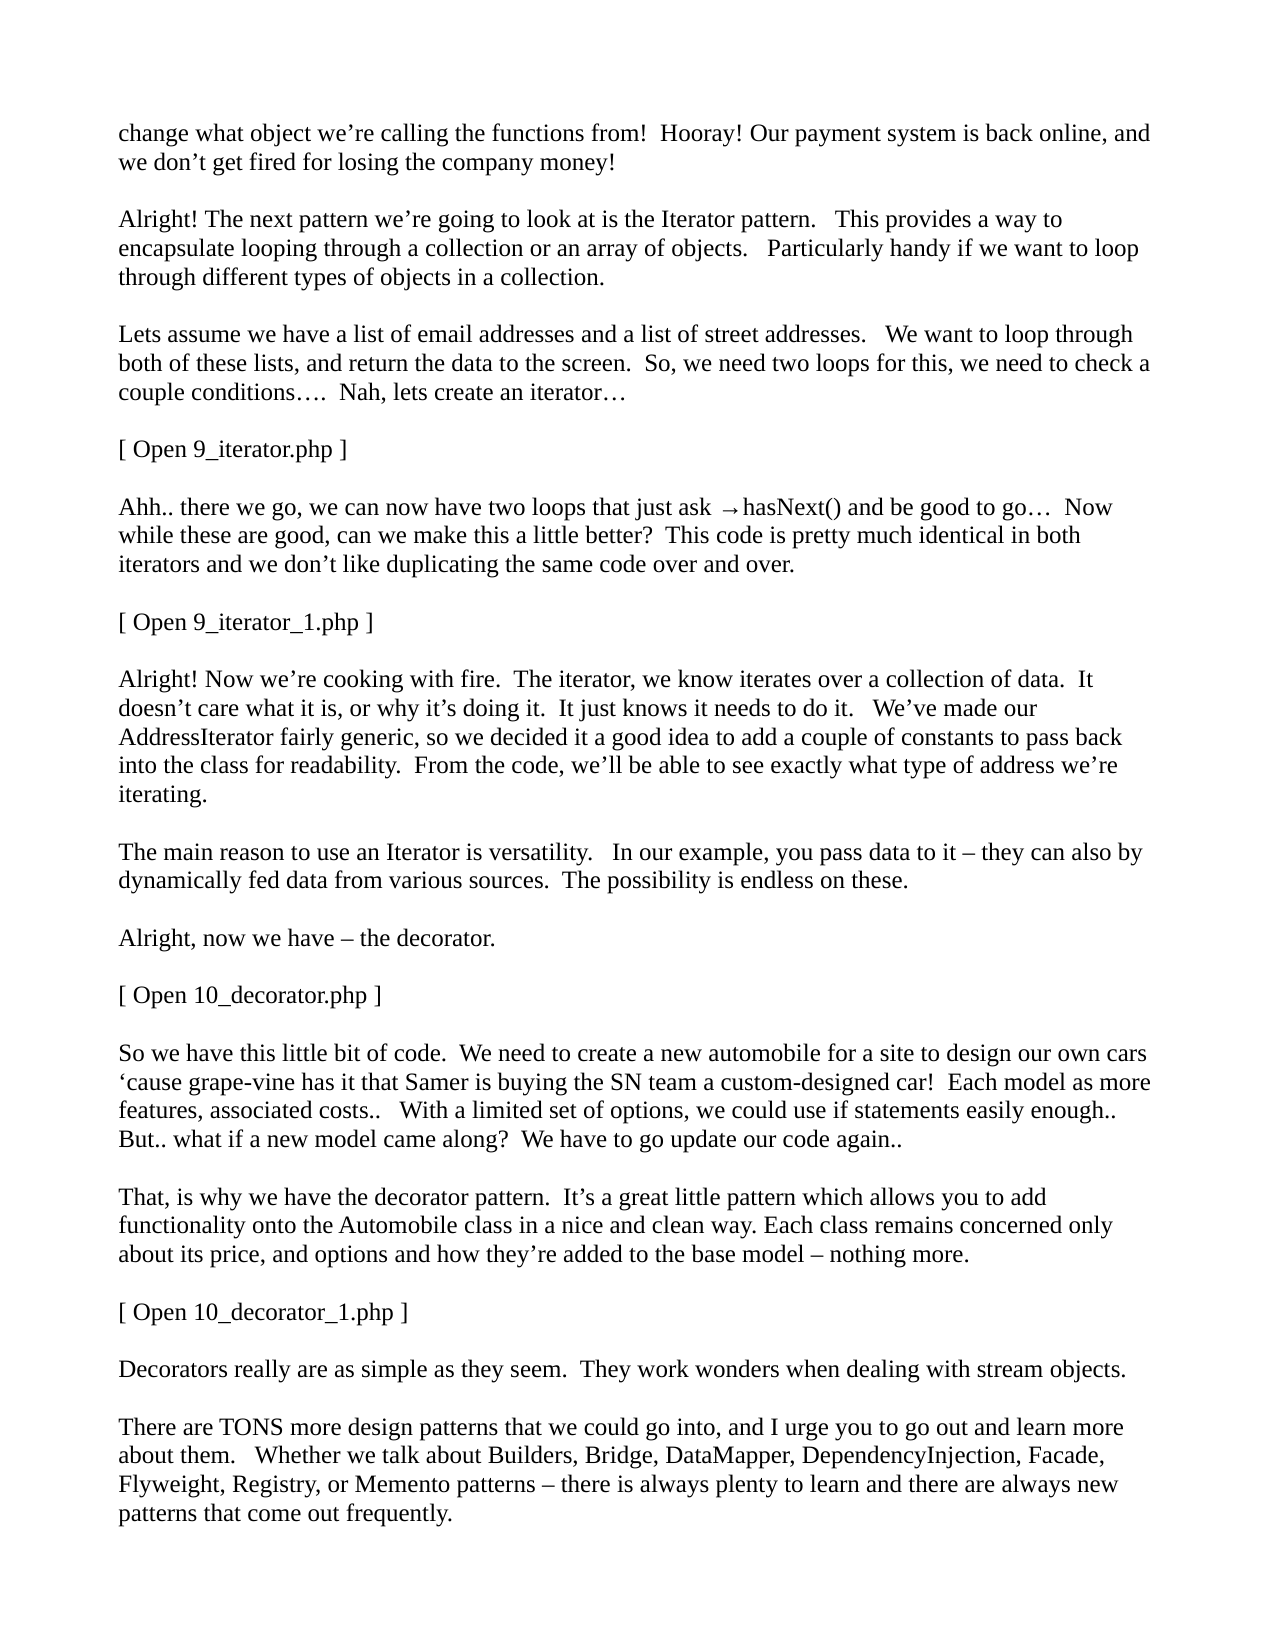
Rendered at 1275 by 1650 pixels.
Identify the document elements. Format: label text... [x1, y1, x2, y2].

text Alright, now we have – the decorator. [ Open 10_decorator.php ] So we have this little bit of code. We need to create a new automobile for a site to design our own cars ‘cause grape-vine has it that Samer is buying the SN team a custom-designed car! Each model as more features, associated costs.. With a limited set of options, we could use if statements easily enough.. But.. what if a new model came along? We have to go update our code again.. That, is why we have the decorator pattern. It’s a great little pattern which allows you to add functionality onto the Automobile class in a nice and clean way. Each class remains concerned only about its price, and options and how they’re added to the base model – nothing more. [118, 923, 1157, 1268]
text [ Open 10_decorator_1.php ] Decorators really are as simple as they seem. They work wonders when dealing with stream objects. There are TONS more design patterns that we could go into, and I urge you to go out and learn more about them. Whether we talk about Builders, Bridge, DataMapper, DependencyInjection, Facade, Flyweight, Registry, or Memento patterns – there is always plenty to learn and there are always new patterns that come out frequently. [118, 1297, 1157, 1527]
text change what object we’re calling the functions from! Hooray! Our payment system is back online, and we don’t get fired for losing the company money! Alright! The next pattern we’re going to look at is the Iterator pattern. This provides a way to encapsulate looping through a collection or an array of objects. Particularly handy if we want to loop through different types of objects in a collection. [118, 118, 1157, 291]
text [ Open 9_iterator_1.php ] [118, 607, 1157, 636]
text Lets assume we have a list of email addresses and a list of street addresses. We want to loop through both of these lists, and return the data to the screen. So, we need two loops for this, we need to check a couple conditions…. Nah, lets create an iterator… [ Open 9_iterator.php ] Ahh.. there we go, we can now have two loops that just ask →hasNext() and be good to go… Now while these are good, can we make this a little better? This code is pretty much identical in both iterators and we don’t like duplicating the same code over and over. [118, 319, 1157, 578]
text Alright! Now we’re cooking with fire. The iterator, we know iterates over a collection of data. It doesn’t care what it is, or why it’s doing it. It just knows it needs to do it. We’ve made our AddressIterator fairly generic, so we decided it a good idea to add a couple of constants to pass back into the class for readability. From the code, we’ll be able to see exactly what type of address we’re iterating. The main reason to use an Iterator is versatility. In our example, you pass data to it – they can also by dynamically fed data from various sources. The possibility is endless on these. [118, 664, 1157, 894]
